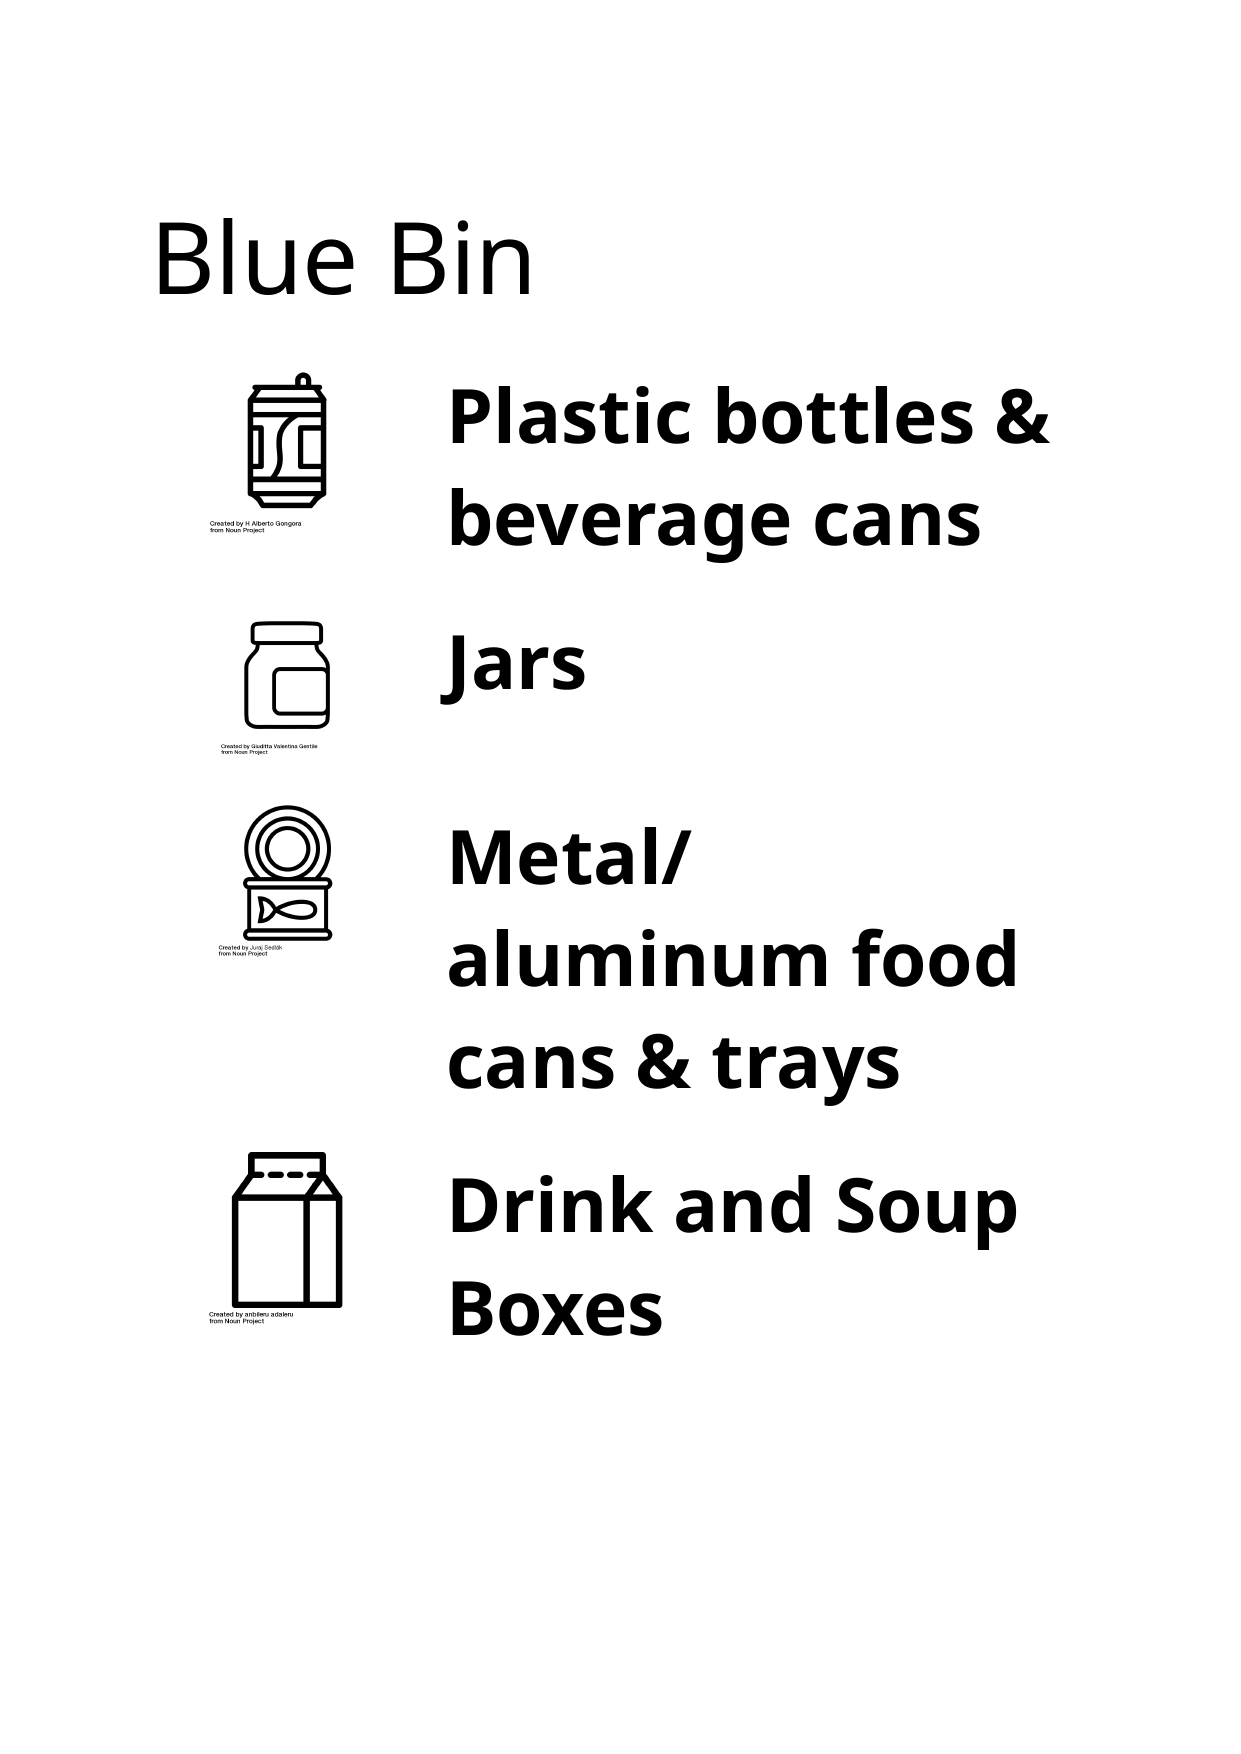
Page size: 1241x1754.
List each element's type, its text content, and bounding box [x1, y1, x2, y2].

picture [197, 1152, 378, 1334]
picture [197, 363, 377, 543]
table_cell [139, 1121, 436, 1367]
table_header [139, 332, 436, 578]
table_cell [139, 578, 436, 773]
picture [210, 609, 364, 763]
table_cell Jars [436, 578, 1076, 773]
subtitle Blue Bin [150, 187, 1090, 324]
table_cell [139, 773, 436, 1121]
table_cell Drink and Soup Boxes [436, 1121, 1076, 1367]
picture [207, 804, 368, 965]
table_header Plastic bottles & beverage cans [436, 332, 1076, 578]
table_cell Metal/aluminum food cans & trays [436, 773, 1076, 1121]
